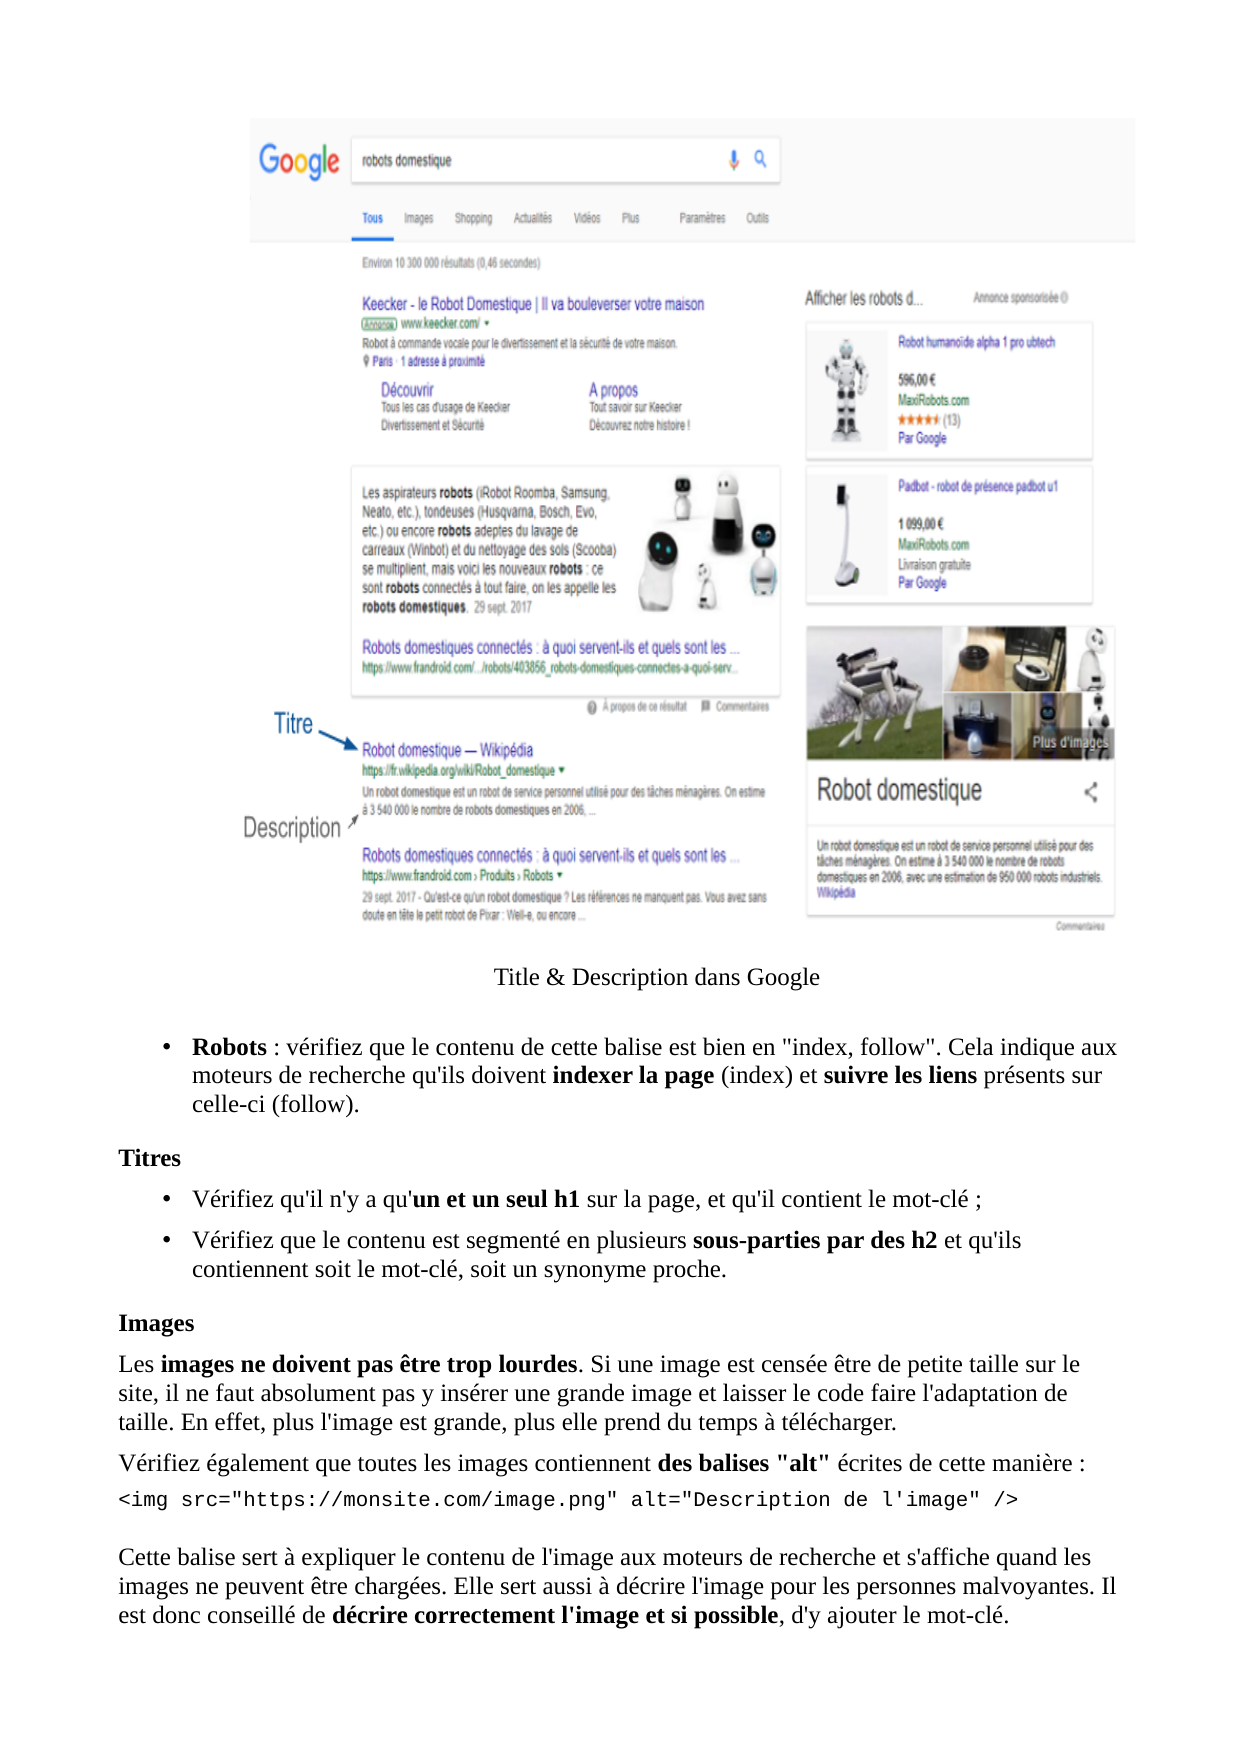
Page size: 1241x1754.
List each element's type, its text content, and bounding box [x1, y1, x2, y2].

list Vérifiez qu'il n'y a qu'un et un seul h1 sur la page, et qu'il contient le mot-clé ; [162, 1184, 1122, 1213]
text Les images ne doivent pas être trop lourdes. Si une image est censée être de petite taille sur le site, il ne faut absolument pas y insérer une grande image et laisser le code faire l'adaptation de taille. En effet, plus l'image est grande, plus elle prend du temps à télécharger. [118, 1349, 1122, 1436]
text <img src="https://monsite.com/image.png" alt="Description de l'image" /> [118, 1489, 1122, 1513]
list Title & Description dans Google [162, 118, 1122, 991]
list Vérifiez que le contenu est segmenté en plusieurs sous-parties par des h2 et qu'ils contiennent soit le mot-clé, soit un synonyme proche. [162, 1226, 1122, 1283]
text Cette balise sert à expliquer le contenu de l'image aux moteurs de recherche et s'affiche quand les images ne peuvent être chargées. Elle sert aussi à décrire l'image pour les personnes malvoyantes. Il est donc conseillé de décrire correctement l'image et si possible, d'y ajouter le mot-clé. [118, 1542, 1122, 1629]
subtitle Titres [118, 1143, 1122, 1172]
text Vérifiez également que toutes les images contiennent des balises "alt" écrites de cette manière : [118, 1448, 1122, 1477]
picture [191, 118, 1201, 962]
list Robots : vérifiez que le contenu de cette balise est bien en "index, follow". Cela indique aux moteurs de recherche qu'ils doivent indexer la page (index) et suivre les liens présents sur celle-ci (follow). [162, 1032, 1122, 1118]
subtitle Images [118, 1308, 1122, 1337]
